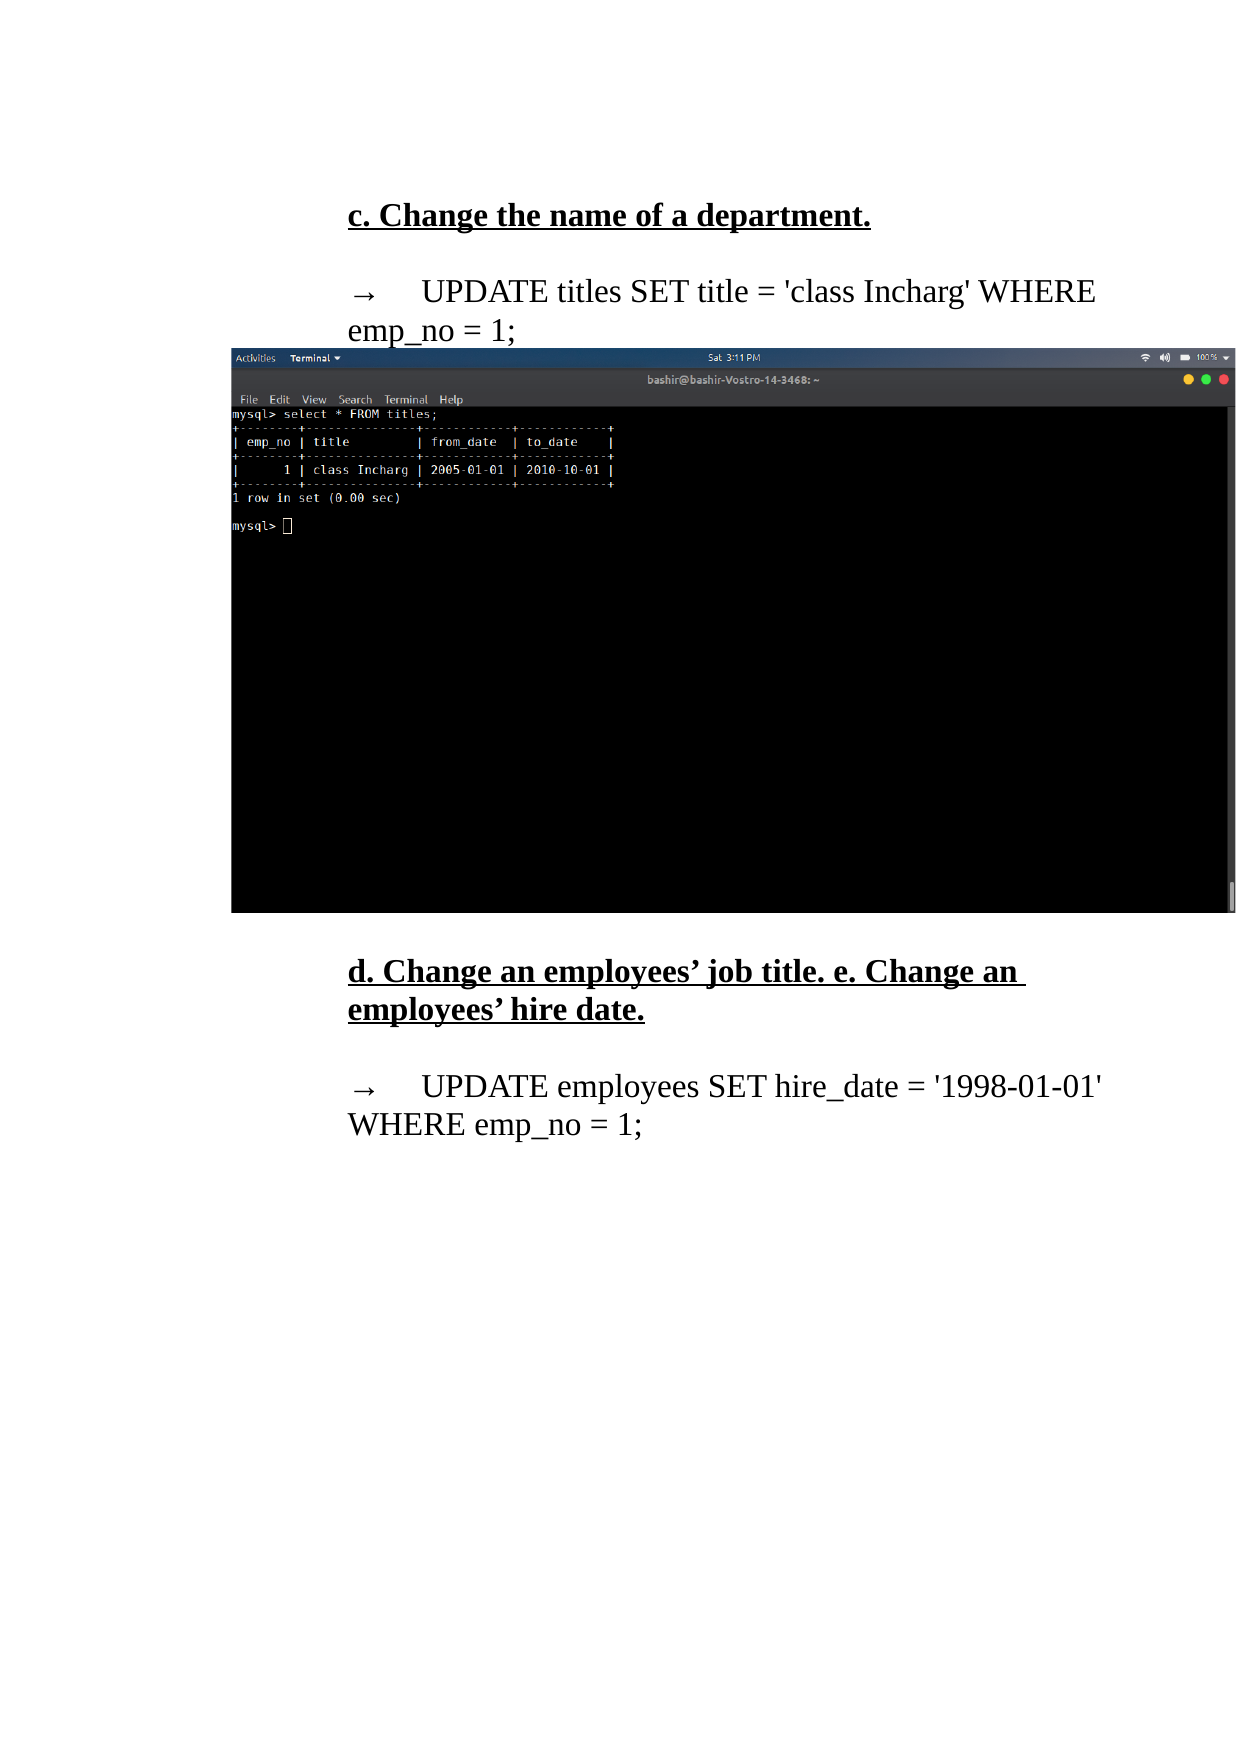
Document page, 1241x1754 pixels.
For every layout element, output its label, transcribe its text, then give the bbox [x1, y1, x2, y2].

text → UPDATE titles SET title = 'class Incharg' WHERE emp_no = 1; [347, 271, 1120, 348]
text → UPDATE employees SET hire_date = '1998-01-01' WHERE emp_no = 1; [347, 1066, 1120, 1142]
text d. Change an employees’ job title. e. Change an employees’ hire date. [347, 951, 1120, 1027]
text c. Change the name of a department. [347, 195, 1120, 233]
picture [231, 348, 1236, 913]
